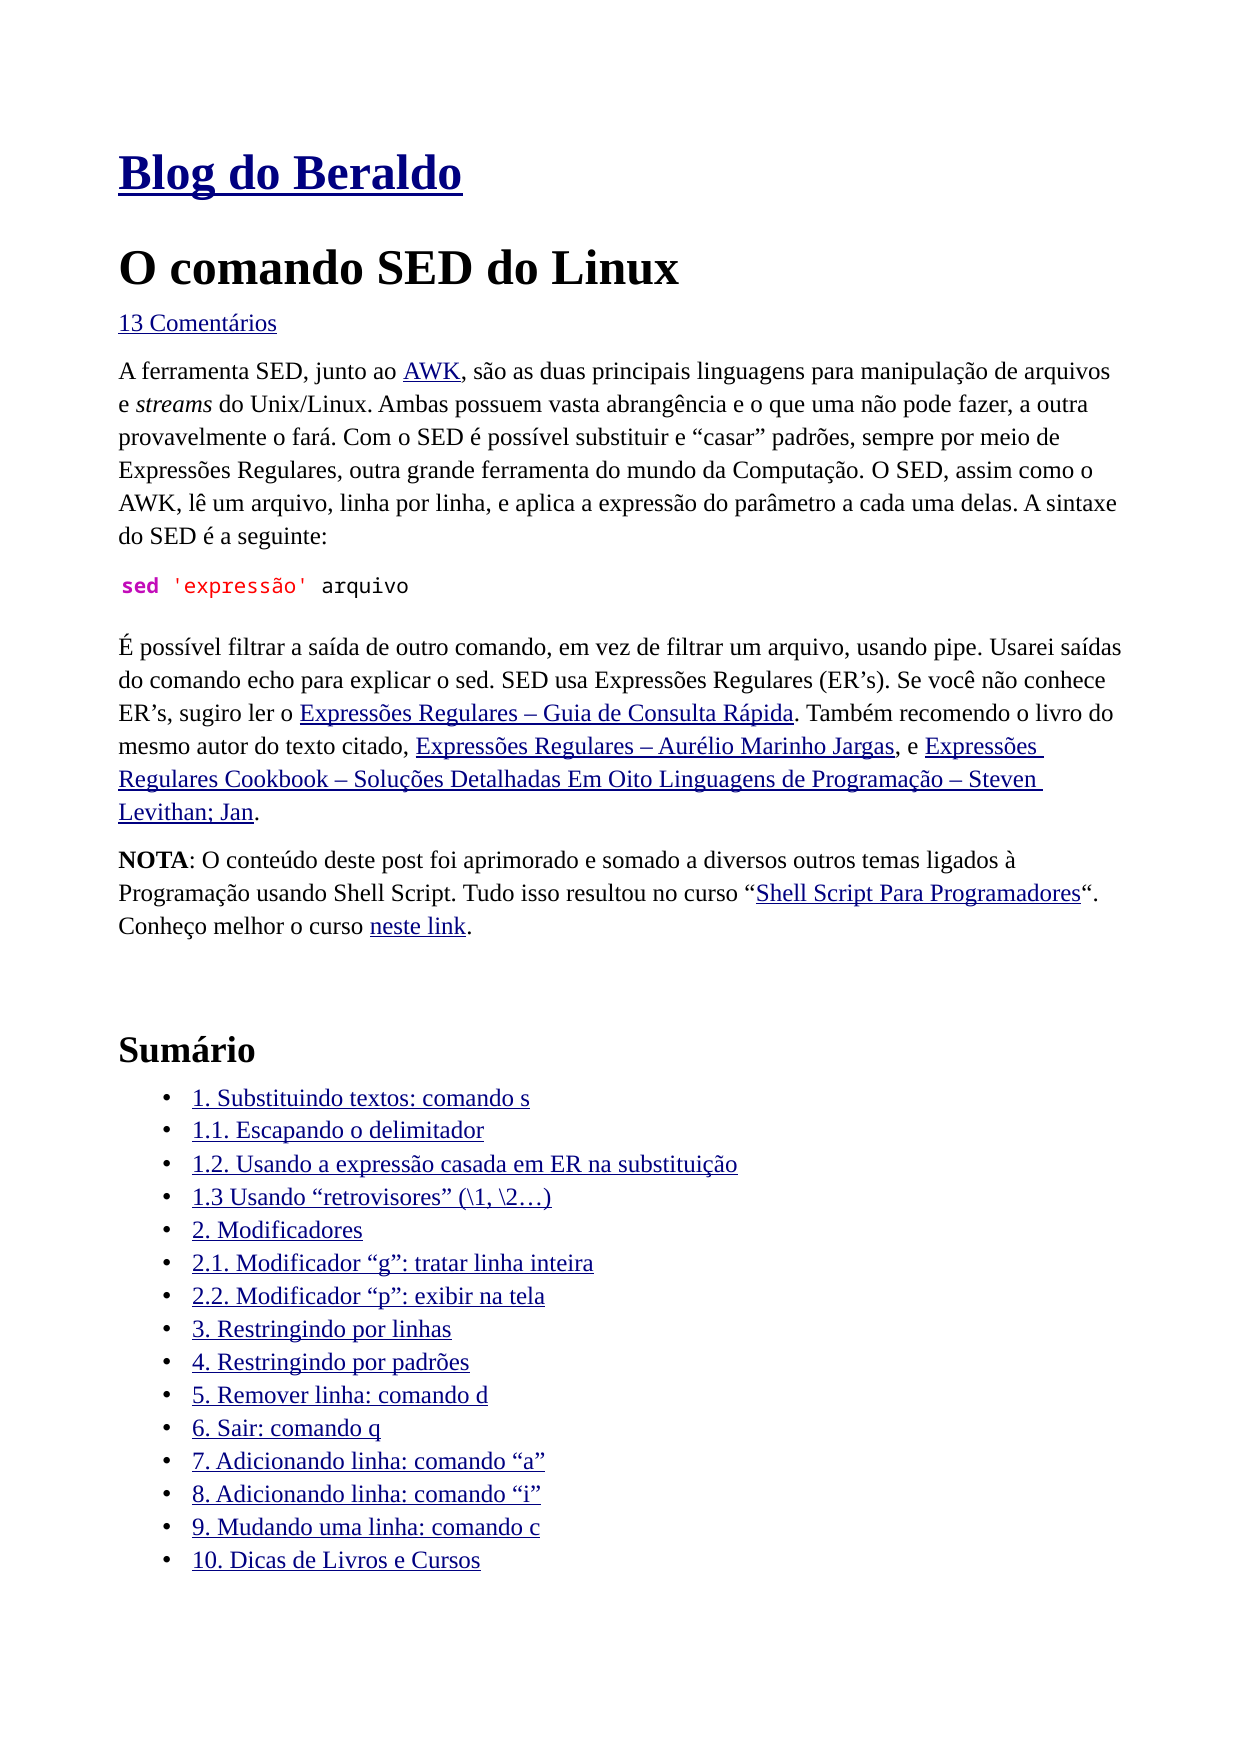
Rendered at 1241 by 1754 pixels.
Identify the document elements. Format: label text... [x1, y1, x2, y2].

list 7. Adicionando linha: comando “a” [162, 1446, 1122, 1474]
list 3. Restringindo por linhas [162, 1314, 1122, 1342]
list 5. Remover linha: comando d [162, 1380, 1122, 1408]
text 13 Comentários [118, 308, 1122, 337]
subtitle O comando SED do Linux [118, 238, 1122, 296]
list 1.2. Usando a expressão casada em ER na substituição [162, 1149, 1122, 1177]
list 8. Adicionando linha: comando “i” [162, 1479, 1122, 1508]
list 1.3 Usando “retrovisores” (\1, \2…) [162, 1182, 1122, 1210]
list 2. Modificadores [162, 1215, 1122, 1243]
list 1. Substituindo textos: comando s [162, 1083, 1122, 1111]
text A ferramenta SED, junto ao AWK, são as duas principais linguagens para manipulação de arquivos e streams do Unix/Linux. Ambas possuem vasta abrangência e o que uma não pode fazer, a outra provavelmente o fará. Com o SED é possível substituir e “casar” padrões, sempre por meio de Expressões Regulares, outra grande ferramenta do mundo da Computação. O SED, assim como o AWK, lê um arquivo, linha por linha, e aplica a expressão do parâmetro a cada uma delas. A sintaxe do SED é a seguinte: [118, 356, 1122, 549]
list 4. Restringindo por padrões [162, 1347, 1122, 1376]
subtitle Sumário [118, 1027, 1122, 1070]
subtitle Blog do Beraldo [118, 143, 1122, 201]
list 2.1. Modificador “g”: tratar linha inteira [162, 1248, 1122, 1276]
list 6. Sair: comando q [162, 1413, 1122, 1442]
list 10. Dicas de Livros e Cursos [162, 1545, 1122, 1574]
table_header sed 'expressão' arquivo [118, 569, 423, 632]
text É possível filtrar a saída de outro comando, em vez de filtrar um arquivo, usando pipe. Usarei saídas do comando echo para explicar o sed. SED usa Expressões Regulares (ER’s). Se você não conhece ER’s, sugiro ler o Expressões Regulares – Guia de Consulta Rápida. Também recomendo o livro do mesmo autor do texto citado, Expressões Regulares – Aurélio Marinho Jargas, e Expressões Regulares Cookbook – Soluções Detalhadas Em Oito Linguagens de Programação – Steven Levithan; Jan. [118, 632, 1122, 826]
list 9. Mudando uma linha: comando c [162, 1512, 1122, 1541]
list 1.1. Escapando o delimitador [162, 1116, 1122, 1144]
text NOTA: O conteúdo deste post foi aprimorado e somado a diversos outros temas ligados à Programação usando Shell Script. Tudo isso resultou no curso “Shell Script Para Programadores“. Conheço melhor o curso neste link. [118, 845, 1122, 940]
list 2.2. Modificador “p”: exibir na tela [162, 1281, 1122, 1309]
